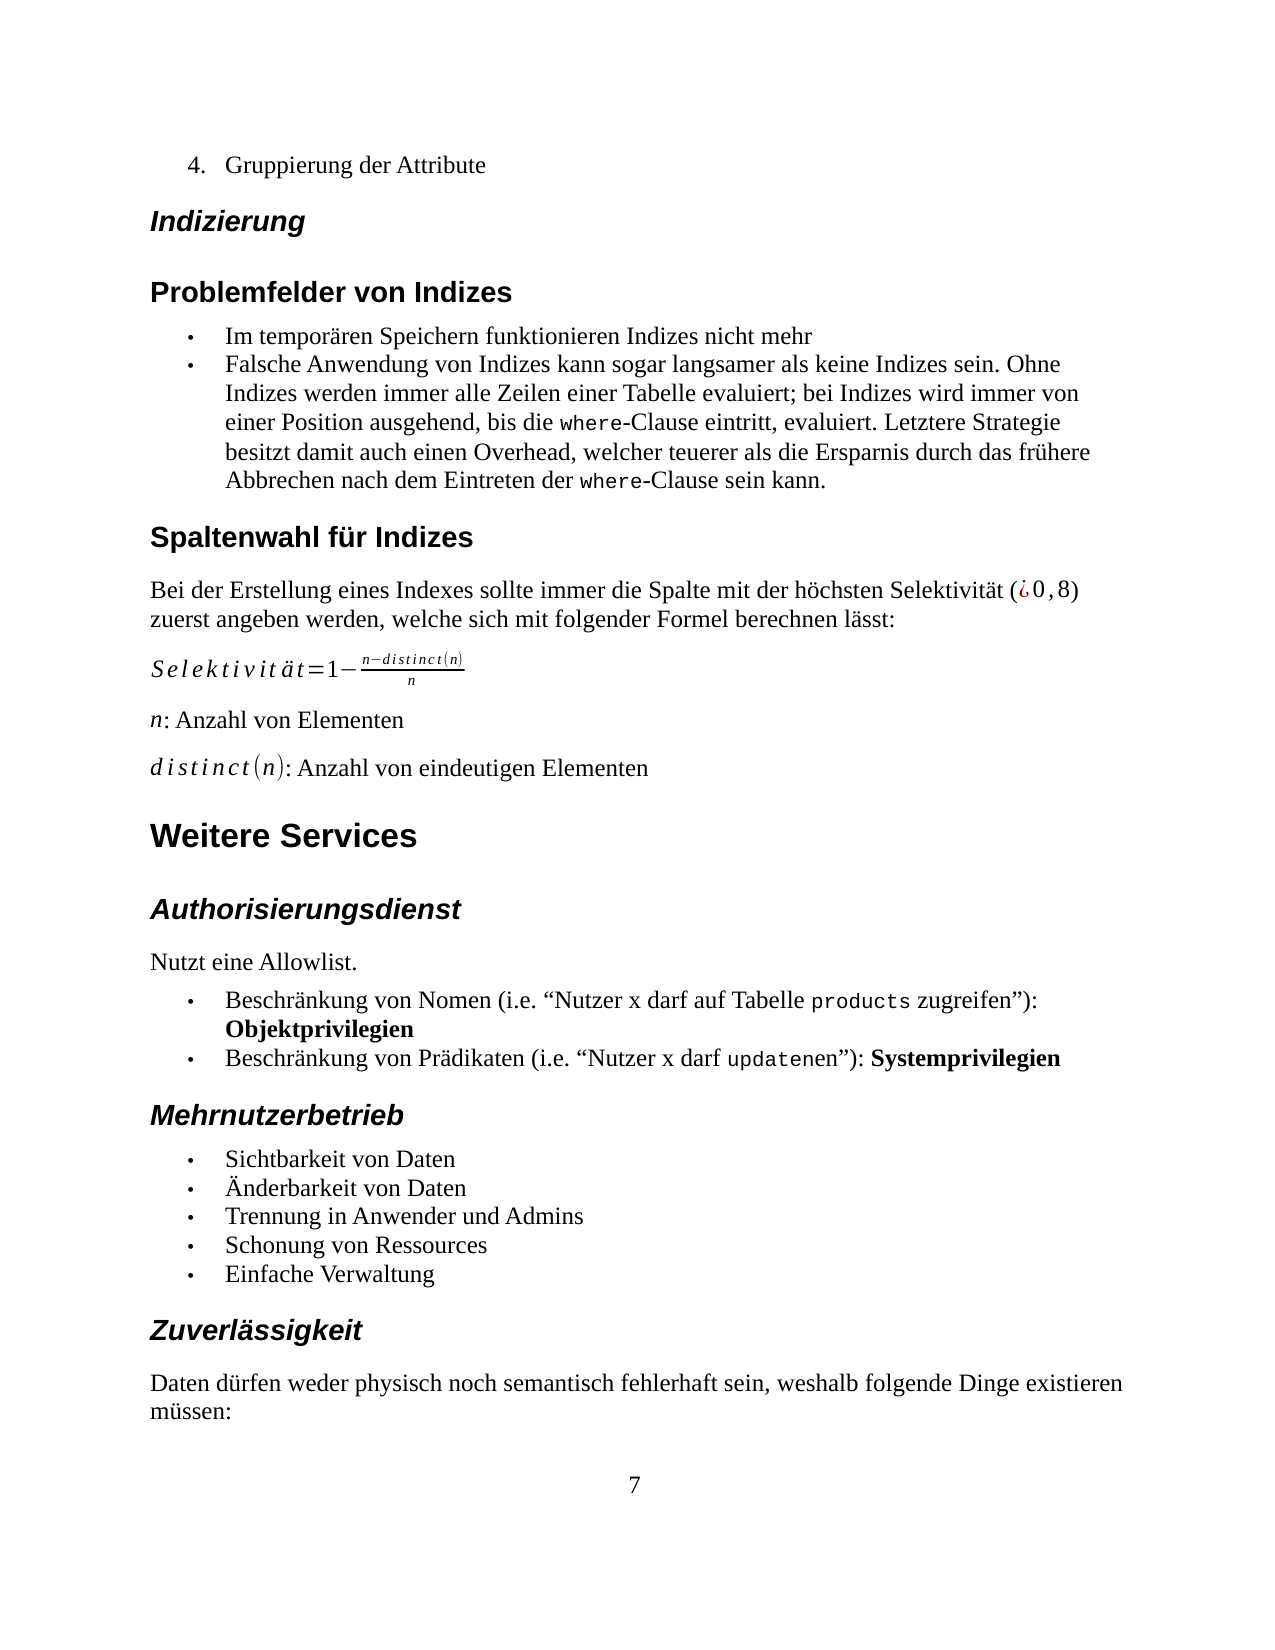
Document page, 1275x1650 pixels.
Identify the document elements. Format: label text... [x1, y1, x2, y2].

list Einfache Verwaltung [187, 1259, 1125, 1288]
subtitle Authorisierungsdienst [150, 892, 1125, 926]
list Trennung in Anwender und Admins [187, 1201, 1125, 1230]
list Falsche Anwendung von Indizes kann sogar langsamer als keine Indizes sein. Ohne Indizes werden immer alle Zeilen einer Tabelle evaluiert; bei Indizes wird immer von einer Position ausgehend, bis die where-Clause eintritt, evaluiert. Letztere Strategie besitzt damit auch einen Overhead, welcher teuerer als die Ersparnis durch das frühere Abbrechen nach dem Eintreten der where-Clause sein kann. [187, 349, 1125, 495]
subtitle Weitere Services [150, 816, 1125, 855]
subtitle Spaltenwahl für Indizes [150, 520, 1125, 553]
text : Anzahl von eindeutigen Elementen [150, 752, 1125, 782]
subtitle Problemfelder von Indizes [150, 275, 1125, 308]
text Bei der Erstellung eines Indexes sollte immer die Spalte mit der höchsten Selektivität () zuerst angeben werden, welche sich mit folgender Formel berechnen lässt: [150, 575, 1125, 632]
list Beschränkung von Prädikaten (i.e. “Nutzer x darf updatenen”): Systemprivilegien [187, 1043, 1125, 1073]
list Gruppierung der Attribute [187, 150, 1125, 179]
list Sichtbarkeit von Daten [187, 1144, 1125, 1173]
subtitle Indizierung [150, 204, 1125, 237]
list Änderbarkeit von Daten [187, 1173, 1125, 1201]
text Daten dürfen weder physisch noch semantisch fehlerhaft sein, weshalb folgende Dinge existieren müssen: [150, 1368, 1125, 1425]
list Schonung von Ressources [187, 1230, 1125, 1259]
subtitle Mehrnutzerbetrieb [150, 1098, 1125, 1131]
list Beschränkung von Nomen (i.e. “Nutzer x darf auf Tabelle products zugreifen”): Objektprivilegien [187, 985, 1125, 1043]
text Nutzt eine Allowlist. [150, 947, 1125, 976]
list Im temporären Speichern funktionieren Indizes nicht mehr [187, 321, 1125, 349]
subtitle Zuverlässigkeit [150, 1313, 1125, 1346]
text : Anzahl von Elementen [150, 706, 1125, 734]
